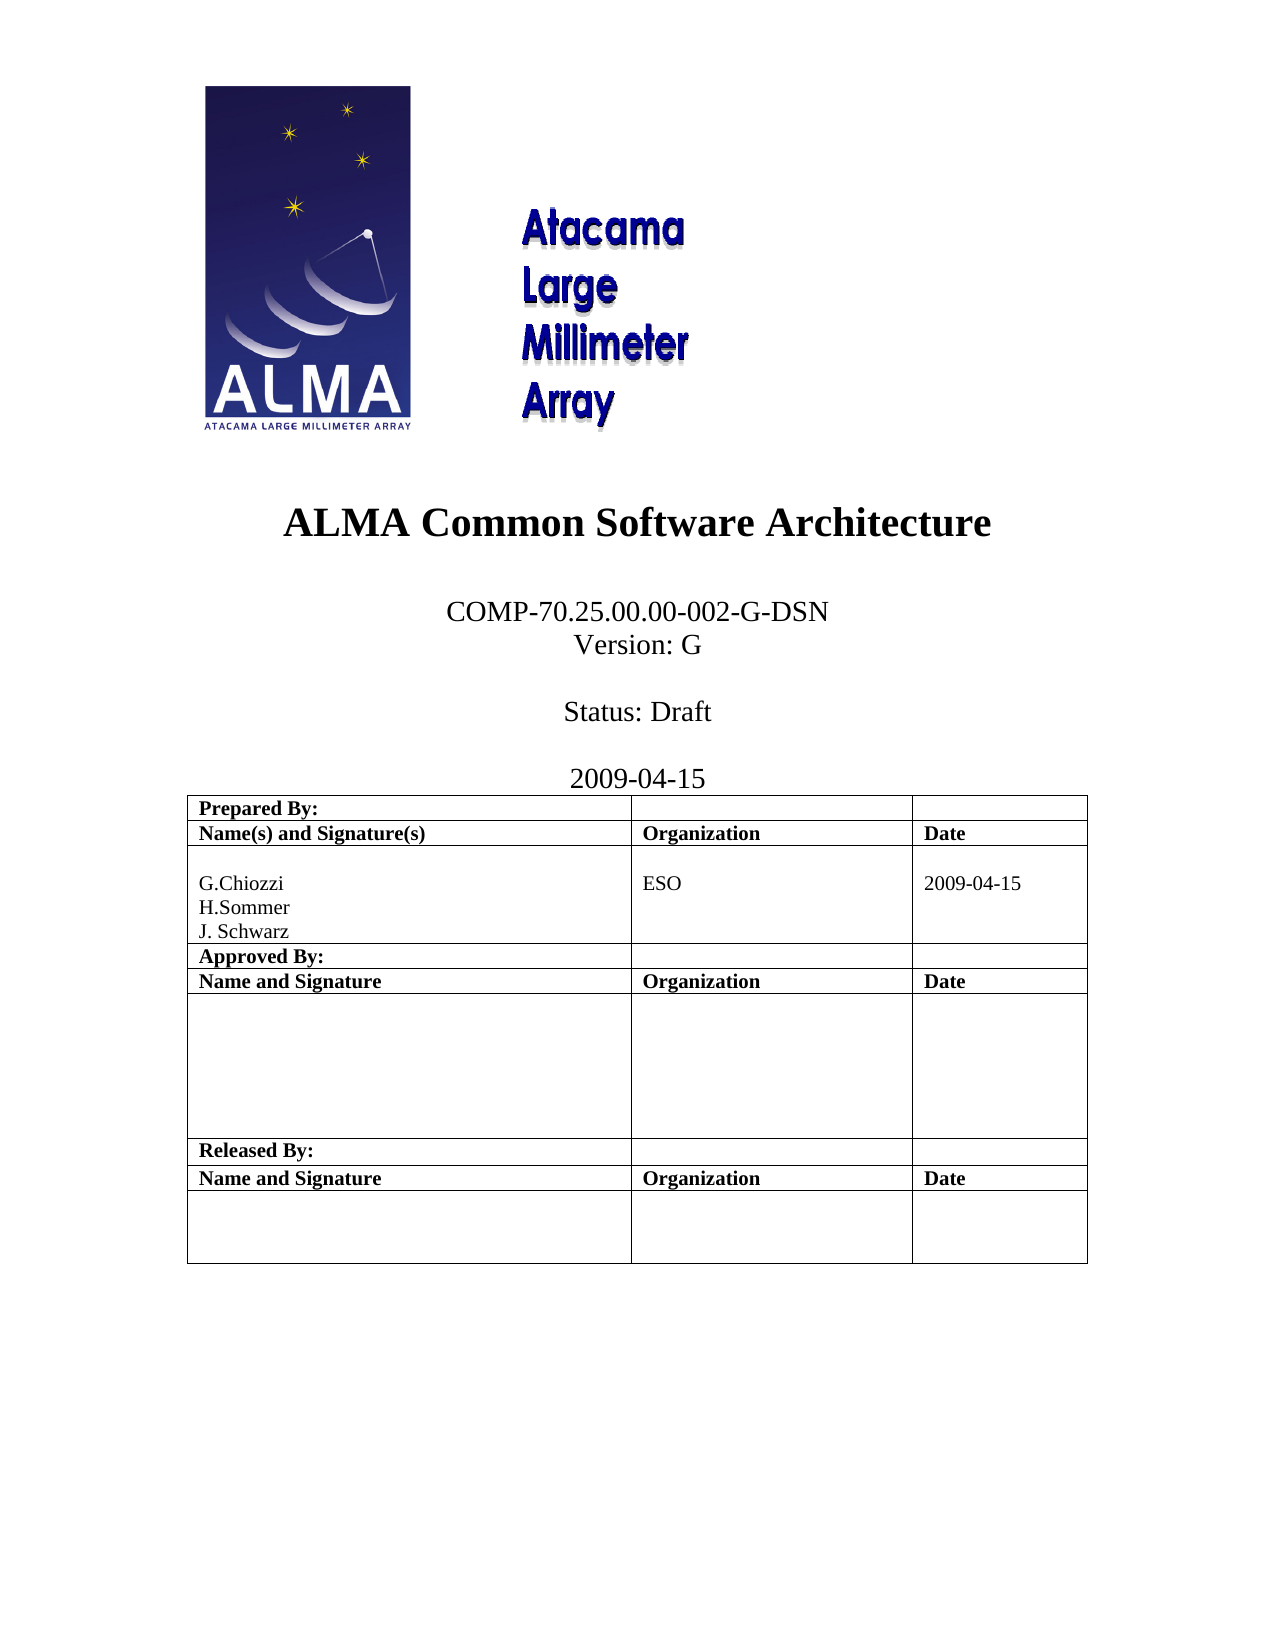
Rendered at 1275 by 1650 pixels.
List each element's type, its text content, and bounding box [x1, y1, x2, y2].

table_cell Released By: [188, 1139, 631, 1164]
table_cell [913, 1139, 1087, 1164]
table_cell [188, 1191, 631, 1263]
table_cell Organization [632, 821, 912, 845]
text ALMA Common Software Architecture [187, 498, 1087, 546]
text 2009-04-15 [187, 762, 1087, 795]
text COMP-70.25.00.00-002-G-DSN [187, 594, 1087, 627]
table_cell Name and Signature [188, 1166, 631, 1189]
table_cell Organization [632, 1166, 912, 1189]
text Version: G [187, 627, 1087, 661]
table_cell Organization [632, 969, 912, 993]
table_cell [913, 994, 1087, 1137]
table_cell Name and Signature [188, 969, 631, 993]
text Status: Draft [187, 694, 1087, 728]
table_cell [913, 944, 1087, 968]
table_cell [632, 1139, 912, 1164]
table_cell Approved By: [188, 944, 631, 968]
table_cell [632, 994, 912, 1137]
table_cell [188, 994, 631, 1137]
table_header Prepared By: [188, 796, 631, 820]
table_cell G.Chiozzi H.Sommer J. Schwarz [188, 846, 631, 943]
table_header [632, 796, 912, 820]
table_cell Date [913, 969, 1087, 993]
table_cell [632, 1191, 912, 1263]
table_cell 2009-04-15 [913, 846, 1087, 943]
table_cell [632, 944, 912, 968]
table_cell ESO [632, 846, 912, 943]
table_cell [913, 1191, 1087, 1263]
picture [505, 197, 750, 432]
table_cell Date [913, 821, 1087, 845]
table_cell Date [913, 1166, 1087, 1189]
table_header [913, 796, 1087, 820]
picture [204, 85, 411, 432]
table_cell Name(s) and Signature(s) [188, 821, 631, 845]
